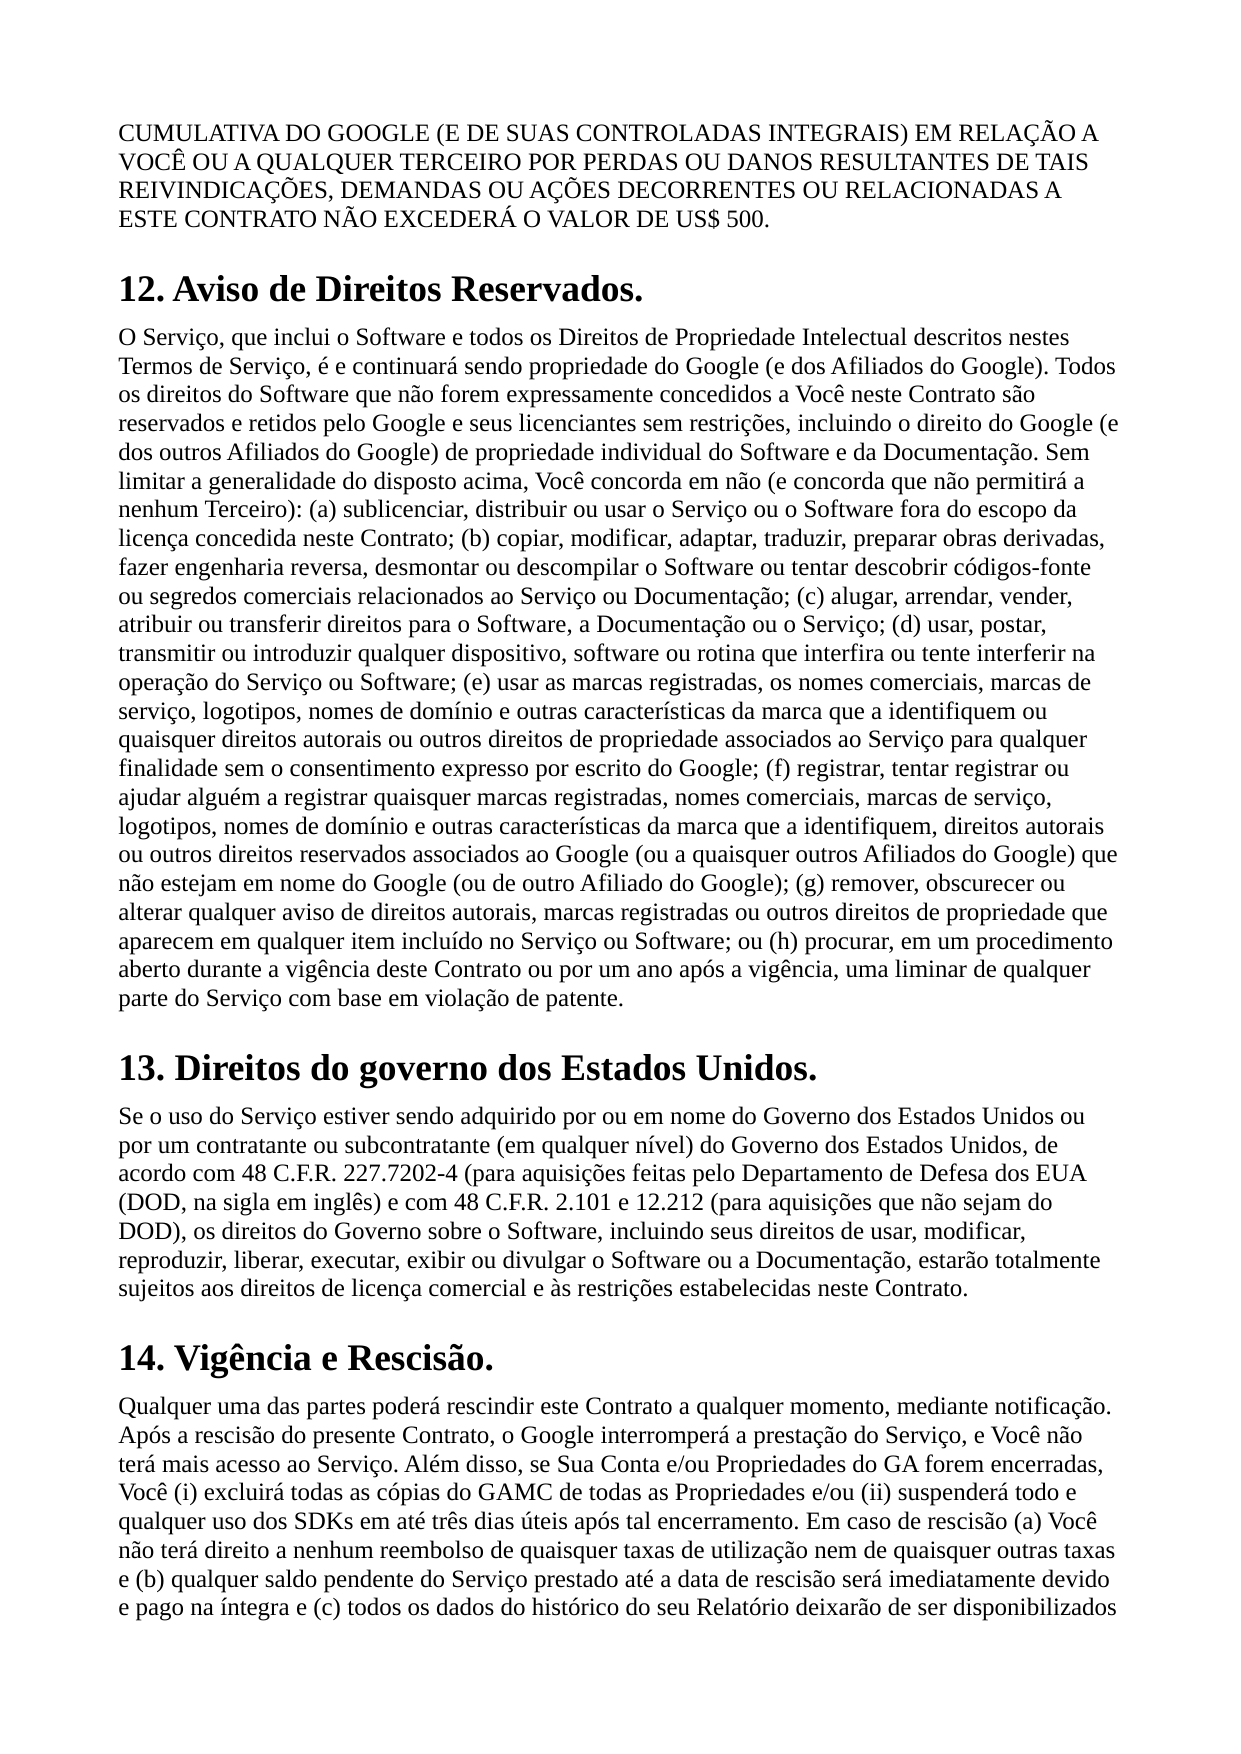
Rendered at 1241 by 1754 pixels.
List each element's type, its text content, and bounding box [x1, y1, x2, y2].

text Qualquer uma das partes poderá rescindir este Contrato a qualquer momento, mediante notificação. Após a rescisão do presente Contrato, o Google interromperá a prestação do Serviço, e Você não terá mais acesso ao Serviço. Além disso, se Sua Conta e/ou Propriedades do GA forem encerradas, Você (i) excluirá todas as cópias do GAMC de todas as Propriedades e/ou (ii) suspenderá todo e qualquer uso dos SDKs em até três dias úteis após tal encerramento. Em caso de rescisão (a) Você não terá direito a nenhum reembolso de quaisquer taxas de utilização nem de quaisquer outras taxas e (b) qualquer saldo pendente do Serviço prestado até a data de rescisão será imediatamente devido e pago na íntegra e (c) todos os dados do histórico do seu Relatório deixarão de ser disponibilizados [118, 1391, 1122, 1621]
subtitle 14. Vigência e Rescisão. [118, 1336, 1122, 1379]
subtitle 12. Aviso de Direitos Reservados. [118, 266, 1122, 309]
text Se o uso do Serviço estiver sendo adquirido por ou em nome do Governo dos Estados Unidos ou por um contratante ou subcontratante (em qualquer nível) do Governo dos Estados Unidos, de acordo com 48 C.F.R. 227.7202-4 (para aquisições feitas pelo Departamento de Defesa dos EUA (DOD, na sigla em inglês) e com 48 C.F.R. 2.101 e 12.212 (para aquisições que não sejam do DOD), os direitos do Governo sobre o Software, incluindo seus direitos de usar, modificar, reproduzir, liberar, executar, exibir ou divulgar o Software ou a Documentação, estarão totalmente sujeitos aos direitos de licença comercial e às restrições estabelecidas neste Contrato. [118, 1101, 1122, 1302]
text O Serviço, que inclui o Software e todos os Direitos de Propriedade Intelectual descritos nestes Termos de Serviço, é e continuará sendo propriedade do Google (e dos Afiliados do Google). Todos os direitos do Software que não forem expressamente concedidos a Você neste Contrato são reservados e retidos pelo Google e seus licenciantes sem restrições, incluindo o direito do Google (e dos outros Afiliados do Google) de propriedade individual do Software e da Documentação. Sem limitar a generalidade do disposto acima, Você concorda em não (e concorda que não permitirá a nenhum Terceiro): (a) sublicenciar, distribuir ou usar o Serviço ou o Software fora do escopo da licença concedida neste Contrato; (b) copiar, modificar, adaptar, traduzir, preparar obras derivadas, fazer engenharia reversa, desmontar ou descompilar o Software ou tentar descobrir códigos-fonte ou segredos comerciais relacionados ao Serviço ou Documentação; (c) alugar, arrendar, vender, atribuir ou transferir direitos para o Software, a Documentação ou o Serviço; (d) usar, postar, transmitir ou introduzir qualquer dispositivo, software ou rotina que interfira ou tente interferir na operação do Serviço ou Software; (e) usar as marcas registradas, os nomes comerciais, marcas de serviço, logotipos, nomes de domínio e outras características da marca que a identifiquem ou quaisquer direitos autorais ou outros direitos de propriedade associados ao Serviço para qualquer finalidade sem o consentimento expresso por escrito do Google; (f) registrar, tentar registrar ou ajudar alguém a registrar quaisquer marcas registradas, nomes comerciais, marcas de serviço, logotipos, nomes de domínio e outras características da marca que a identifiquem, direitos autorais ou outros direitos reservados associados ao Google (ou a quaisquer outros Afiliados do Google) que não estejam em nome do Google (ou de outro Afiliado do Google); (g) remover, obscurecer ou alterar qualquer aviso de direitos autorais, marcas registradas ou outros direitos de propriedade que aparecem em qualquer item incluído no Serviço ou Software; ou (h) procurar, em um procedimento aberto durante a vigência deste Contrato ou por um ano após a vigência, uma liminar de qualquer parte do Serviço com base em violação de patente. [118, 322, 1122, 1012]
text CUMULATIVA DO GOOGLE (E DE SUAS CONTROLADAS INTEGRAIS) EM RELAÇÃO A VOCÊ OU A QUALQUER TERCEIRO POR PERDAS OU DANOS RESULTANTES DE TAIS REIVINDICAÇÕES, DEMANDAS OU AÇÕES DECORRENTES OU RELACIONADAS A ESTE CONTRATO NÃO EXCEDERÁ O VALOR DE US$ 500. [118, 118, 1122, 233]
subtitle 13. Direitos do governo dos Estados Unidos. [118, 1045, 1122, 1088]
